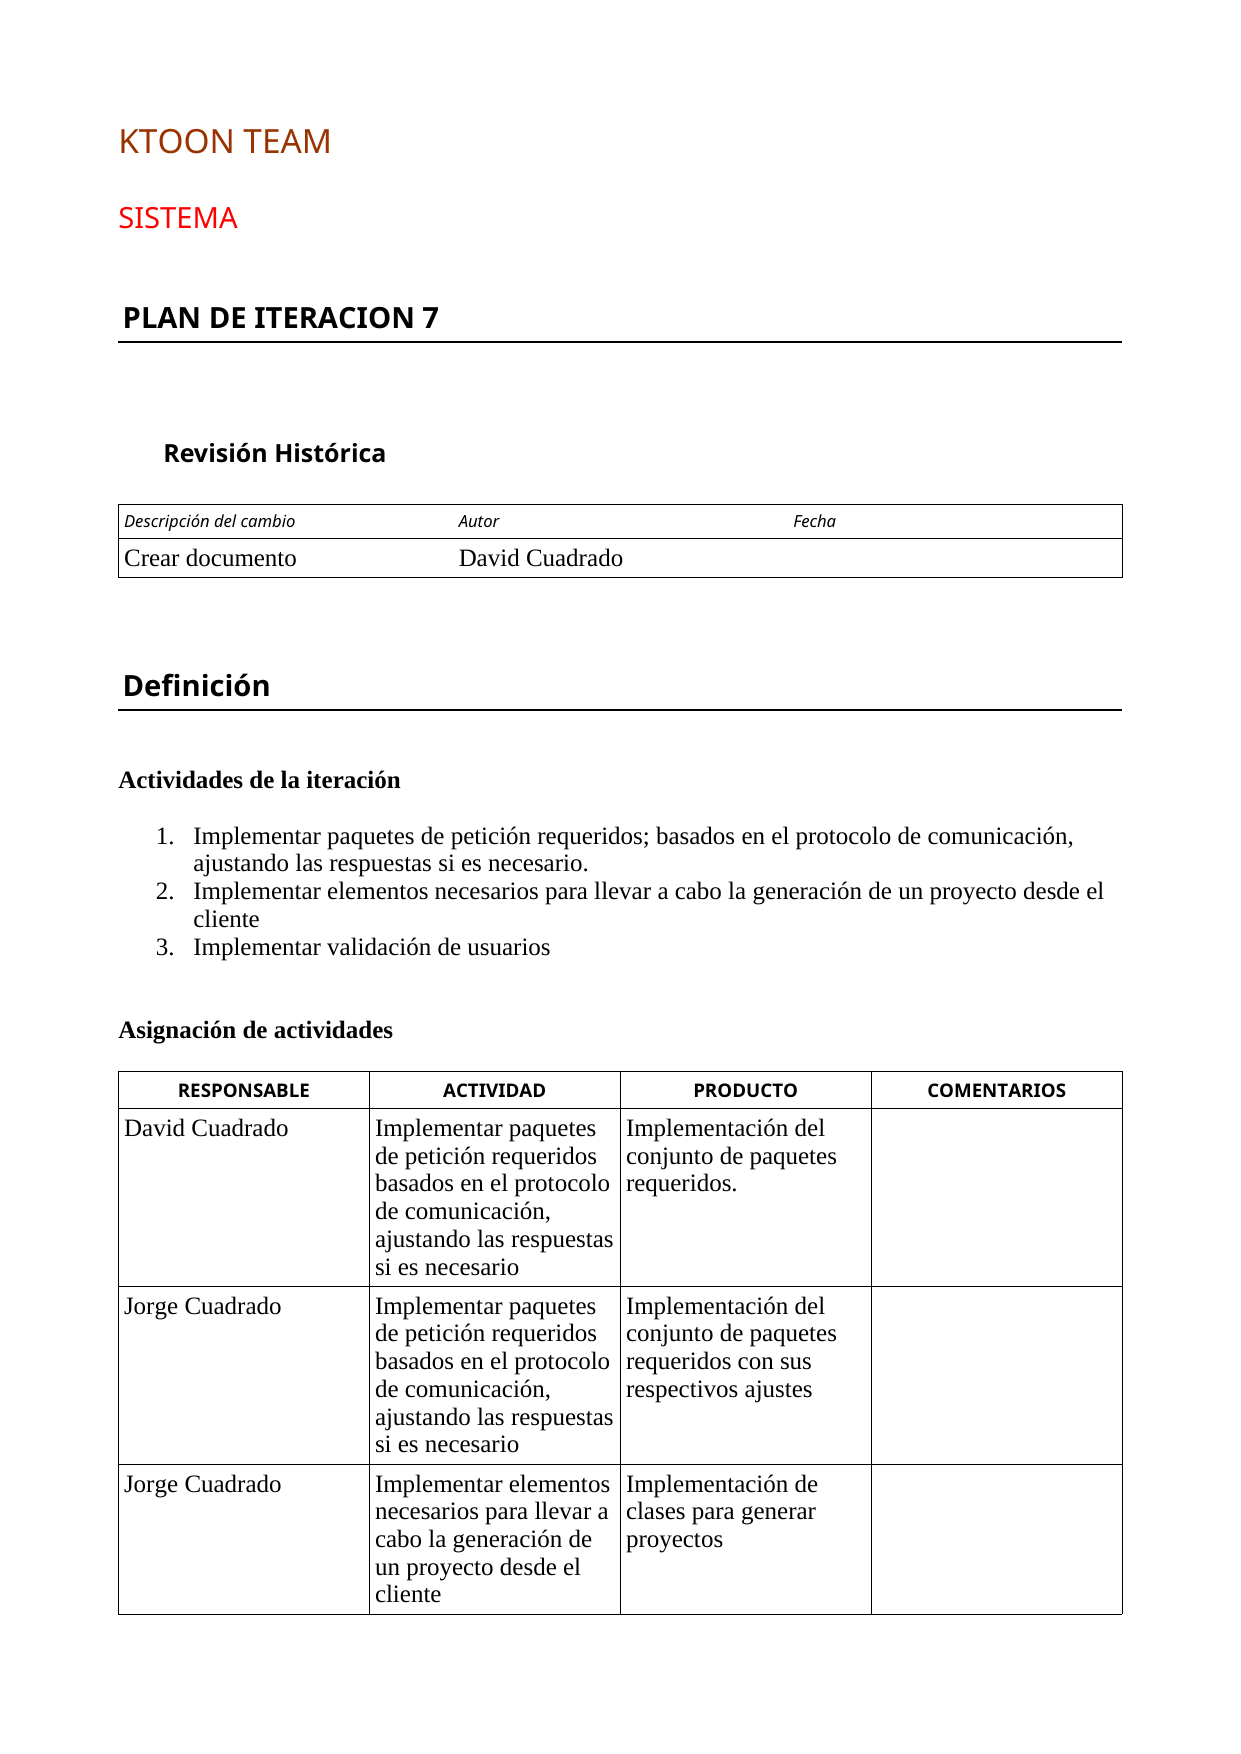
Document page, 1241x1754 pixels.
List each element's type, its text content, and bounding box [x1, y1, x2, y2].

text Definición [118, 660, 1122, 709]
table_cell Jorge Cuadrado [119, 1287, 369, 1464]
table_cell Implementación del conjunto de paquetes requeridos. [621, 1109, 871, 1286]
list Implementar validación de usuarios [156, 933, 1122, 960]
table_header RESPONSABLE [119, 1072, 369, 1108]
table_header Autor [453, 505, 787, 538]
text PLAN DE ITERACION 7 [118, 293, 1122, 341]
table_header ACTIVIDAD [370, 1072, 620, 1108]
table_cell David Cuadrado [453, 539, 787, 577]
text KTOON TEAM [118, 118, 1122, 163]
table_cell Implementación de clases para generar proyectos [621, 1465, 871, 1614]
table_cell [787, 539, 1122, 577]
table_cell Implementación del conjunto de paquetes requeridos con sus respectivos ajustes [621, 1287, 871, 1464]
table_cell Implementar elementos necesarios para llevar a cabo la generación de un proyecto desde el cliente [370, 1465, 620, 1614]
table_cell [872, 1465, 1122, 1614]
table_header Descripción del cambio [119, 505, 453, 538]
text SISTEMA [118, 198, 1122, 237]
text Actividades de la iteración [118, 766, 1122, 794]
table_header Fecha [787, 505, 1122, 538]
table_cell David Cuadrado [119, 1109, 369, 1286]
list Implementar paquetes de petición requeridos; basados en el protocolo de comunicación, ajustando las respuestas si es necesario. [156, 822, 1122, 877]
list Implementar elementos necesarios para llevar a cabo la generación de un proyecto desde el cliente [156, 877, 1122, 933]
table_cell Crear documento [119, 539, 453, 577]
table_cell Jorge Cuadrado [119, 1465, 369, 1614]
table_header COMENTARIOS [872, 1072, 1122, 1108]
table_cell Implementar paquetes de petición requeridos basados en el protocolo de comunicación, ajustando las respuestas si es necesario [370, 1287, 620, 1464]
table_cell Implementar paquetes de petición requeridos basados en el protocolo de comunicación, ajustando las respuestas si es necesario [370, 1109, 620, 1286]
table_header PRODUCTO [621, 1072, 871, 1108]
subtitle Revisión Histórica [118, 436, 1122, 470]
table_cell [872, 1287, 1122, 1464]
table_cell [872, 1109, 1122, 1286]
text Asignación de actividades [118, 1016, 1122, 1043]
